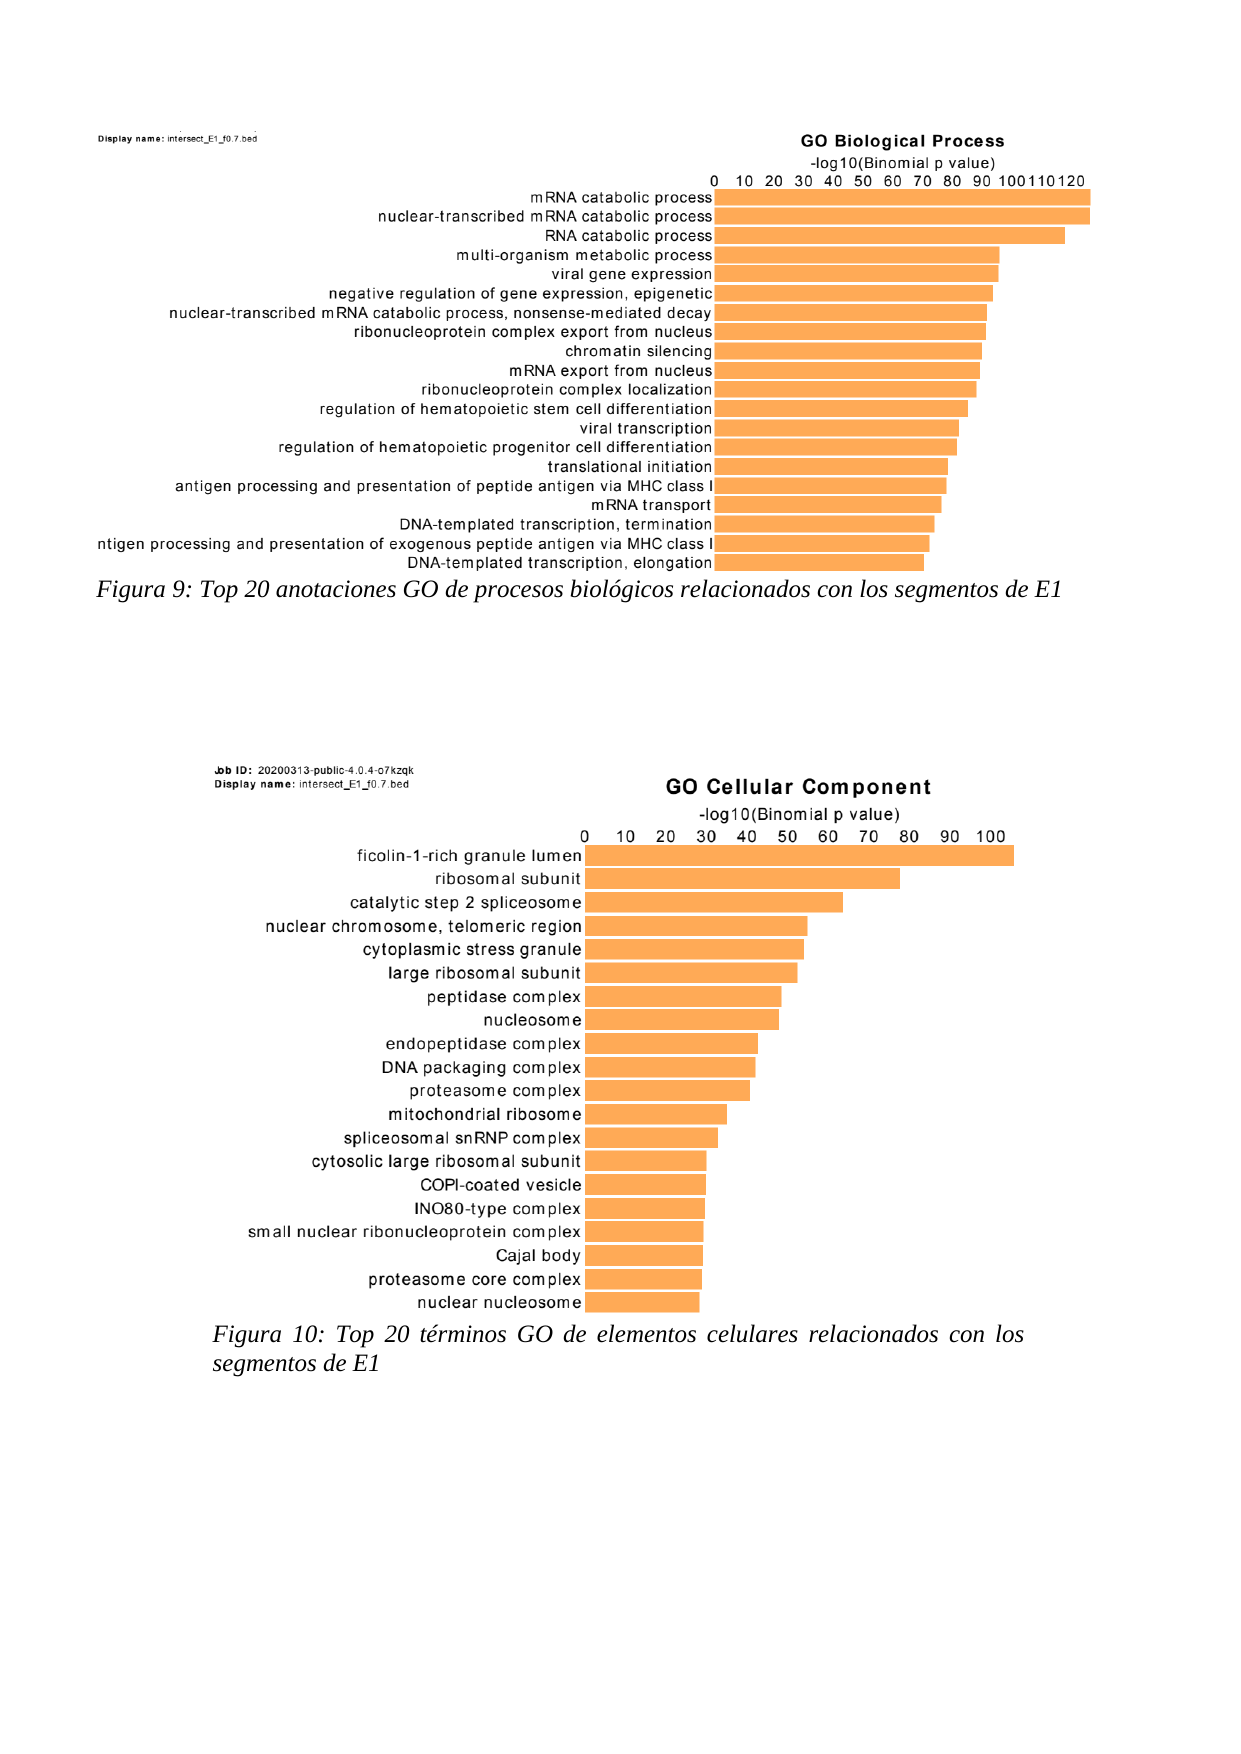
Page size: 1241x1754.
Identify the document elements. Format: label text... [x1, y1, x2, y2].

text Figura 9: Top 20 anotaciones GO de procesos biológicos relacionados con los segmentos de E1 [96, 132, 1168, 602]
text Figura 10: Top 20 términos GO de elementos celulares relacionados con los segmentos de E1 [212, 1320, 1028, 1377]
picture [212, 762, 1028, 1320]
picture [96, 131, 1101, 574]
